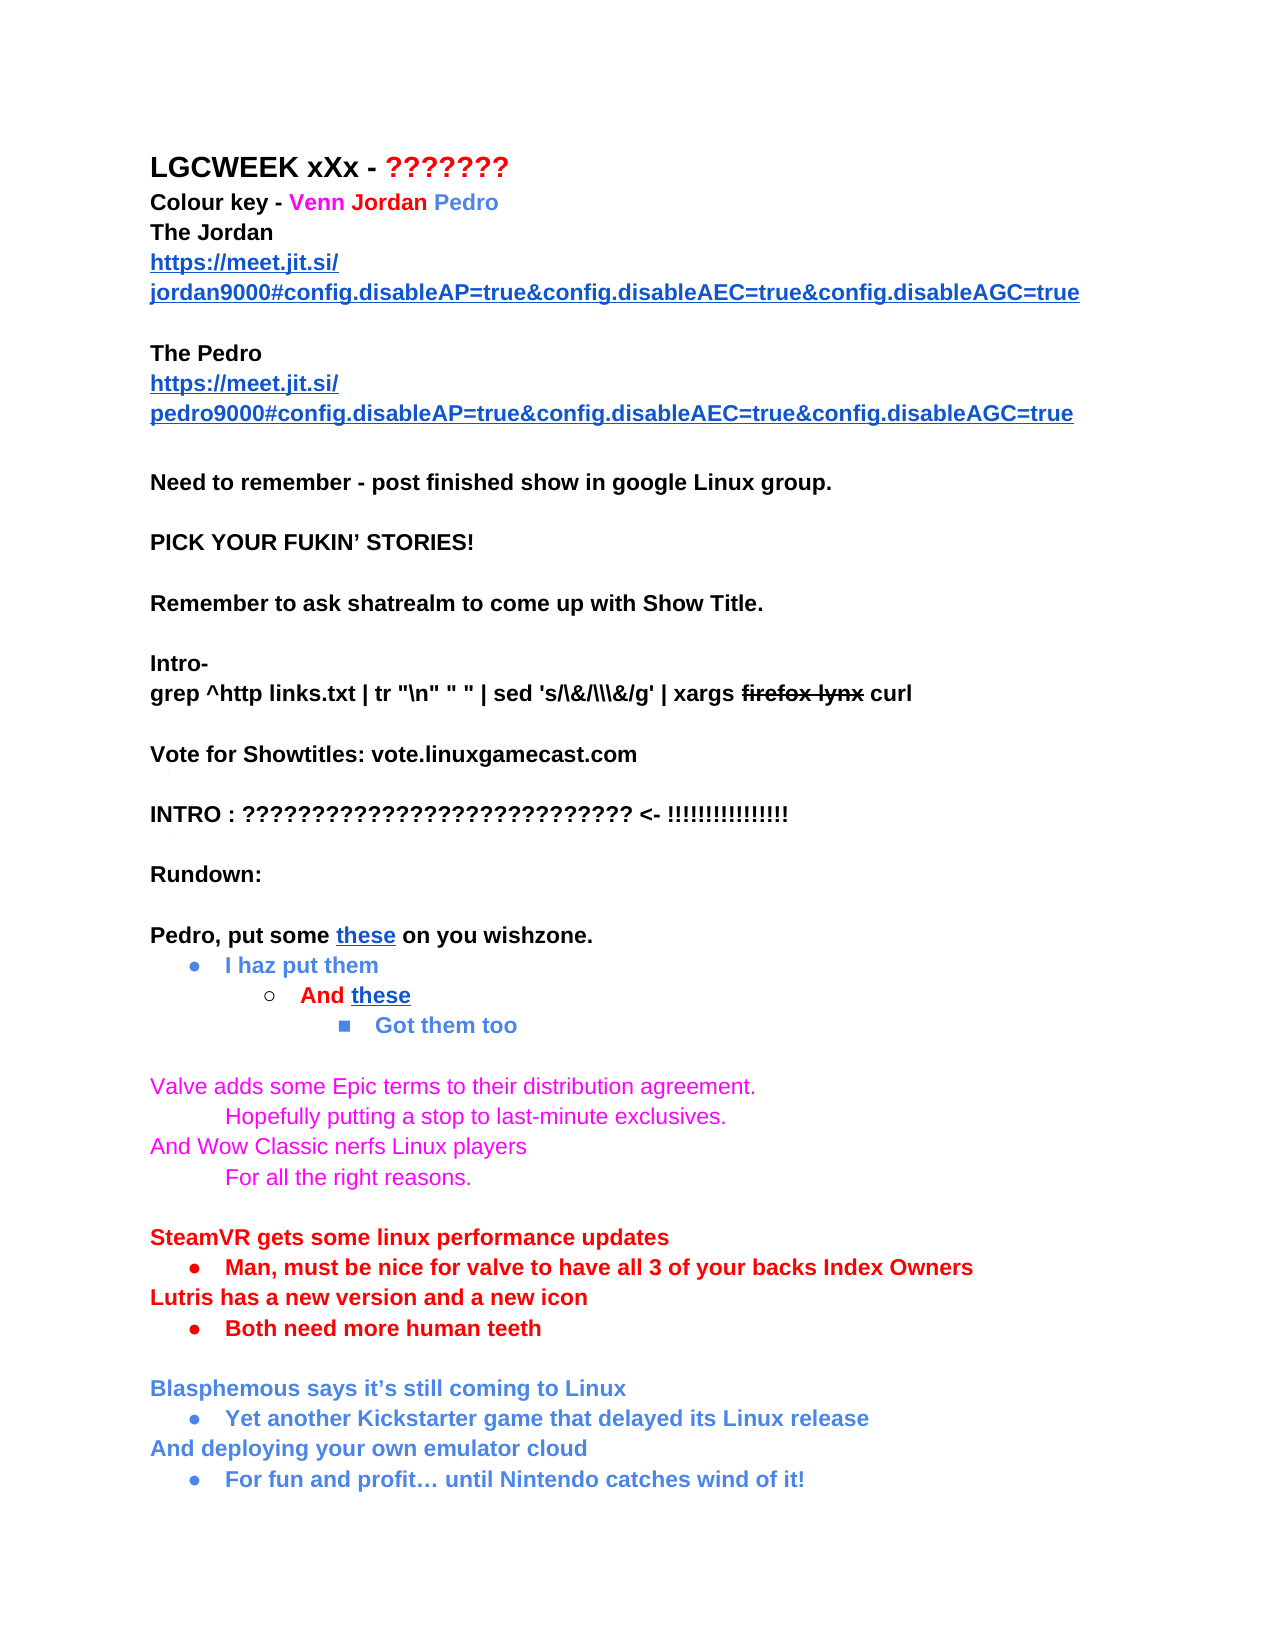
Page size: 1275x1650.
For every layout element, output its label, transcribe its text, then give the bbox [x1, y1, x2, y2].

text The Jordan [150, 219, 1125, 245]
list Both need more human teeth [187, 1314, 1125, 1341]
list Yet another Kickstarter game that delayed its Linux release [187, 1405, 1125, 1432]
list I haz put them [187, 952, 1125, 978]
text Rundown: [150, 861, 1125, 888]
text INTRO : ???????????????????????????? <- !!!!!!!!!!!!!!!! [150, 801, 1125, 827]
text Remember to ask shatrealm to come up with Show Title. [150, 589, 1125, 616]
text Pedro, put some these on you wishzone. [150, 922, 1125, 948]
text Intro- [150, 650, 1125, 676]
list Man, must be nice for valve to have all 3 of your backs Index Owners [187, 1254, 1125, 1281]
text Lutris has a new version and a new icon [150, 1284, 1125, 1311]
list Got them too [337, 1012, 1125, 1039]
text Vote for Showtitles: vote.linuxgamecast.com [150, 741, 1125, 767]
text grep ^http links.txt | tr "\n" " " | sed 's/\&/\\\&/g' | xargs firefox lynx curl [150, 680, 1125, 707]
text Blasphemous says it’s still coming to Linux [150, 1375, 1125, 1401]
text And Wow Classic nerfs Linux players For all the right reasons. [150, 1133, 1125, 1190]
text PICK YOUR FUKIN’ STORIES! [150, 529, 1125, 556]
list And these [262, 982, 1125, 1009]
text The Pedro [150, 339, 1125, 366]
text And deploying your own emulator cloud [150, 1435, 1125, 1462]
text Colour key - Venn Jordan Pedro [150, 188, 1125, 215]
text LGCWEEK xXx - ??????? [150, 150, 1125, 183]
text https://meet.jit.si/jordan9000#config.disableAP=true&config.disableAEC=true&config.disableAGC=true [150, 249, 1125, 306]
text Need to remember - post finished show in google Linux group. [150, 469, 1125, 495]
list For fun and profit… until Nintendo catches wind of it! [187, 1466, 1125, 1492]
text Valve adds some Epic terms to their distribution agreement. Hopefully putting a stop to last-minute exclusives. [150, 1073, 1125, 1129]
text https://meet.jit.si/pedro9000#config.disableAP=true&config.disableAEC=true&config.disableAGC=true [150, 370, 1125, 426]
text SteamVR gets some linux performance updates [150, 1224, 1125, 1250]
